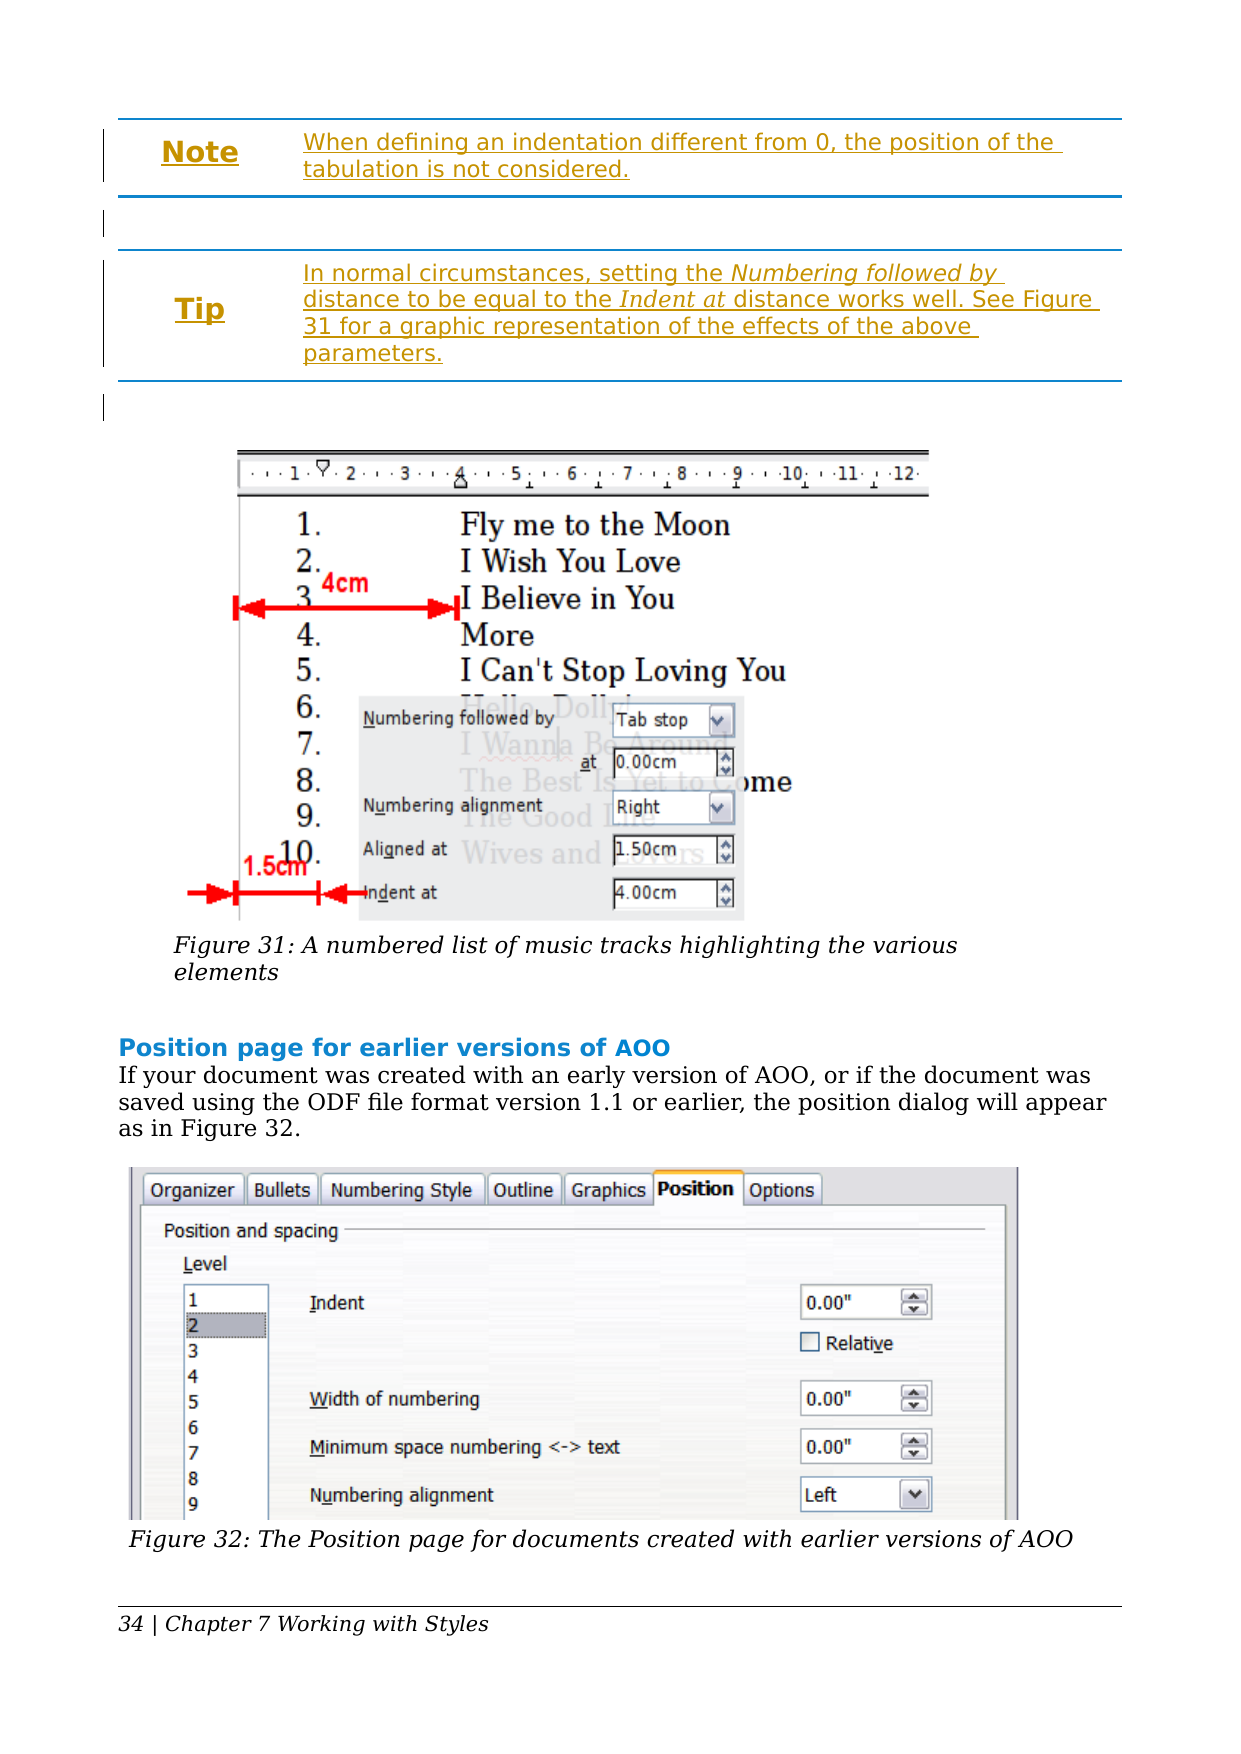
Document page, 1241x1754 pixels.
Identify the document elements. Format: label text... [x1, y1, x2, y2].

table_header Tip [118, 251, 281, 379]
table_header Note [118, 120, 281, 195]
table_header In normal circumstances, setting the Numbering followed by distance to be equal to the Indent at distance works well. See Figure 31 for a graphic representation of the effects of the above parameters. [281, 251, 1122, 379]
table_header When defining an indentation different from 0, the position of the tabulation is not considered. [281, 120, 1122, 195]
picture [173, 450, 932, 926]
text If your document was created with an early version of AOO, or if the document was saved using the ODF file format version 1.1 or earlier, the position dialog will appear as in Figure 32. [118, 1062, 1122, 1142]
picture [128, 1167, 1020, 1520]
text Figure 32: The Position page for documents created with earlier versions of AOO [129, 1526, 1111, 1553]
text Figure 31: A numbered list of music tracks highlighting the various elements [173, 932, 1067, 985]
subtitle Position page for earlier versions of AOO [118, 1034, 1122, 1062]
